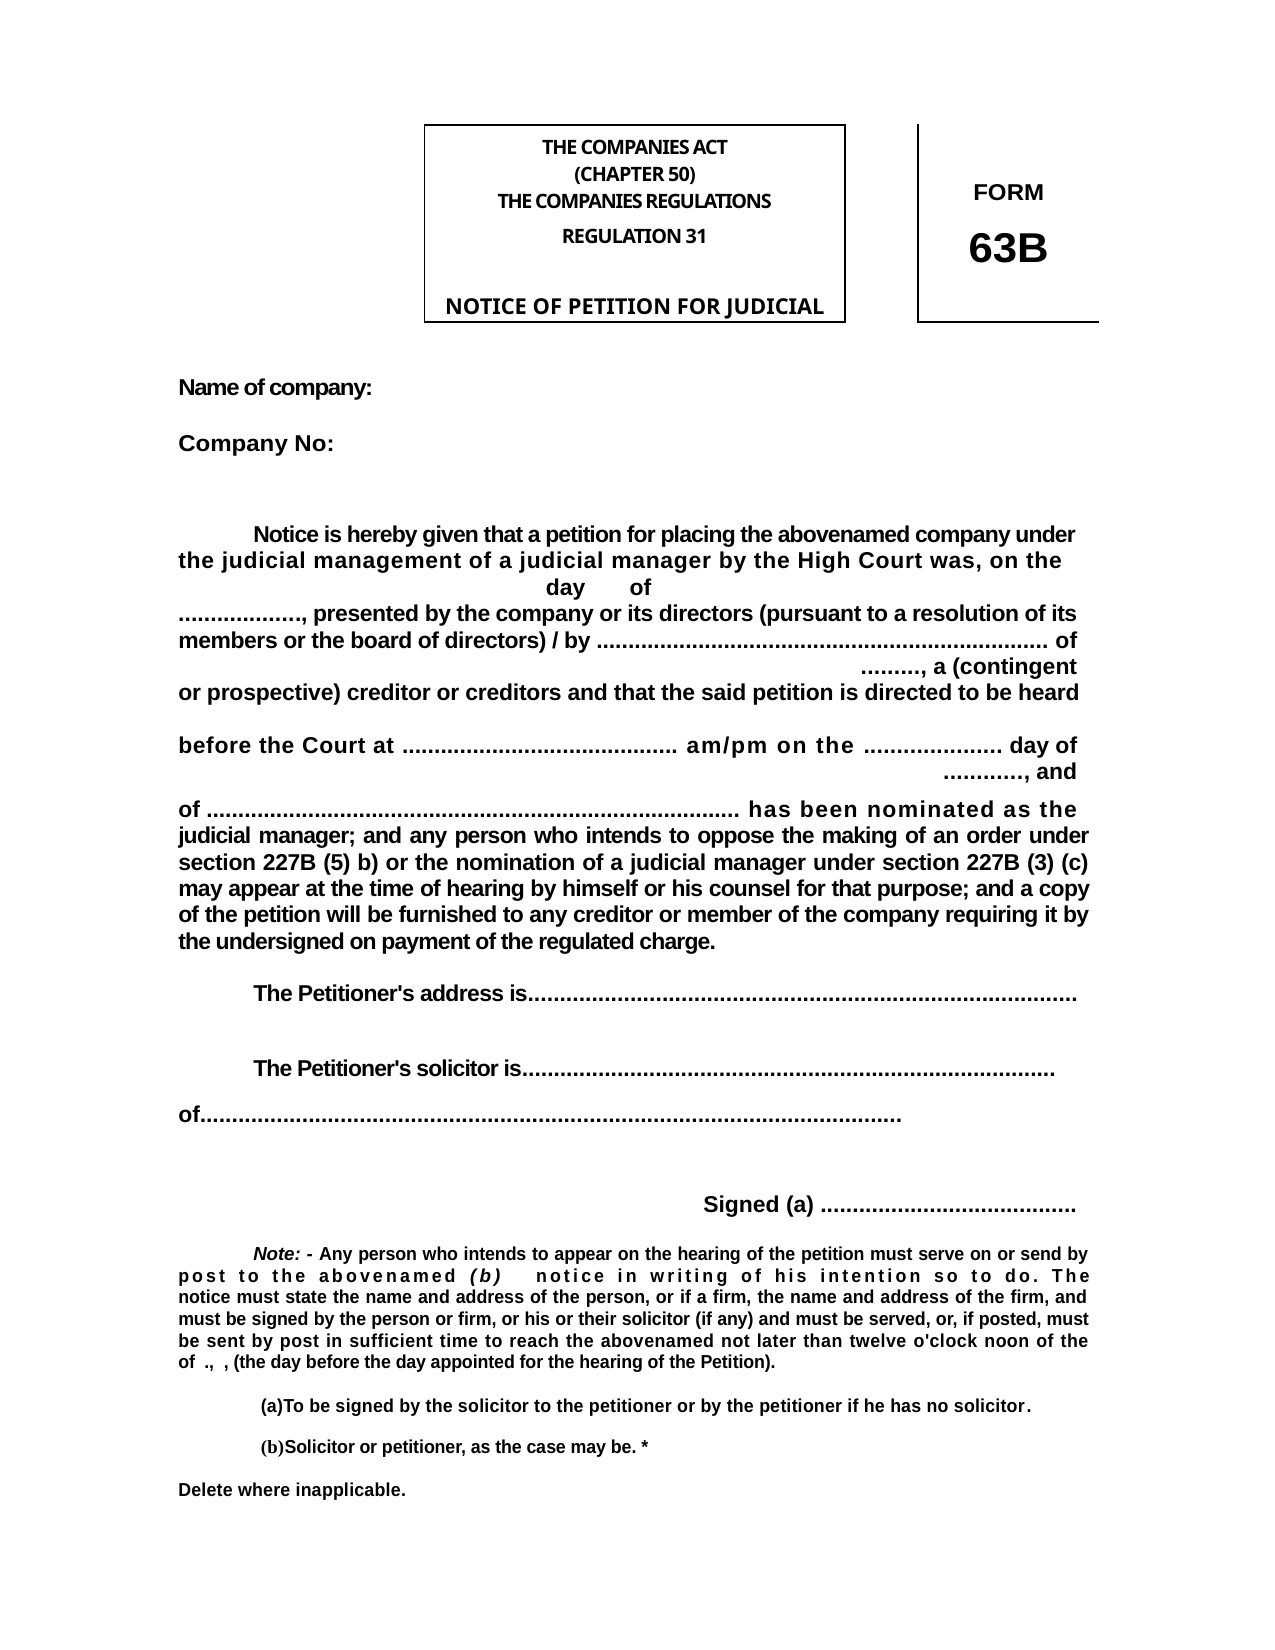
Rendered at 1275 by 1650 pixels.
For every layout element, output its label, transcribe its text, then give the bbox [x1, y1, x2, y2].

text The Petitioner's address is [253, 980, 1105, 1007]
text day of [546, 574, 1105, 600]
text , a (contingent [861, 653, 1105, 679]
table_header [846, 124, 917, 321]
text judicial manager; and any person who intends to oppose the making of an order under section 227B (5) b) or the nomination of a judicial manager under section 227B (3) (c) may appear at the time of hearing by himself or his counsel for that purpose; and a copy of the petition will be furnished to any creditor or member of the company requiring it by the undersigned on payment of the regulated charge. [178, 822, 1090, 954]
text Notice is hereby given that a petition for placing the abovenamed company under the judicial management of a judicial manager by the High Court was, on the [178, 521, 1090, 574]
text Note: - Any person who intends to appear on the hearing of the petition must serve on or send by post to the abovenamed (b) notice in writing of his intention so to do. The notice must state the name and address of the person, or if a firm, the name and address of the firm, and must be signed by the person or firm, or his or their solicitor (if any) and must be served, or, if posted, must be sent by post in sufficient time to reach the abovenamed not later than twelve o'clock noon of the of ., , (the day before the day appointed for the hearing of the Petition). [178, 1243, 1090, 1373]
text members or the board of directors) / by of [178, 627, 1105, 653]
text of has been nominated as the [178, 796, 1105, 822]
text Name of company: <o.name> Company No: <o.uen> [178, 372, 1099, 458]
list Solicitor or petitioner, as the case may be. * Delete where inapplicable. [178, 1435, 693, 1500]
text of [178, 1101, 1105, 1127]
text Signed (a) [703, 1191, 1105, 1217]
text ., presented by the company or its directors (pursuant to a resolution of its [178, 600, 1105, 627]
text , and [943, 758, 1105, 785]
list To be signed by the solicitor to the petitioner or by the petitioner if he has no solicitor. [178, 1395, 1105, 1417]
text The Petitioner's solicitor is [253, 1055, 1105, 1082]
table_header THE COMPANIES ACT (CHAPTER 50) THE COMPANIES REGULATIONS REGULATION 31 NOTICE OF PETITION FOR JUDICIAL MANAGEMENT ORDER [425, 126, 844, 321]
text or prospective) creditor or creditors and that the said petition is directed to be heard before the Court at am/pm on the day of [178, 679, 1090, 758]
table_header FORM 63B [919, 124, 1099, 321]
